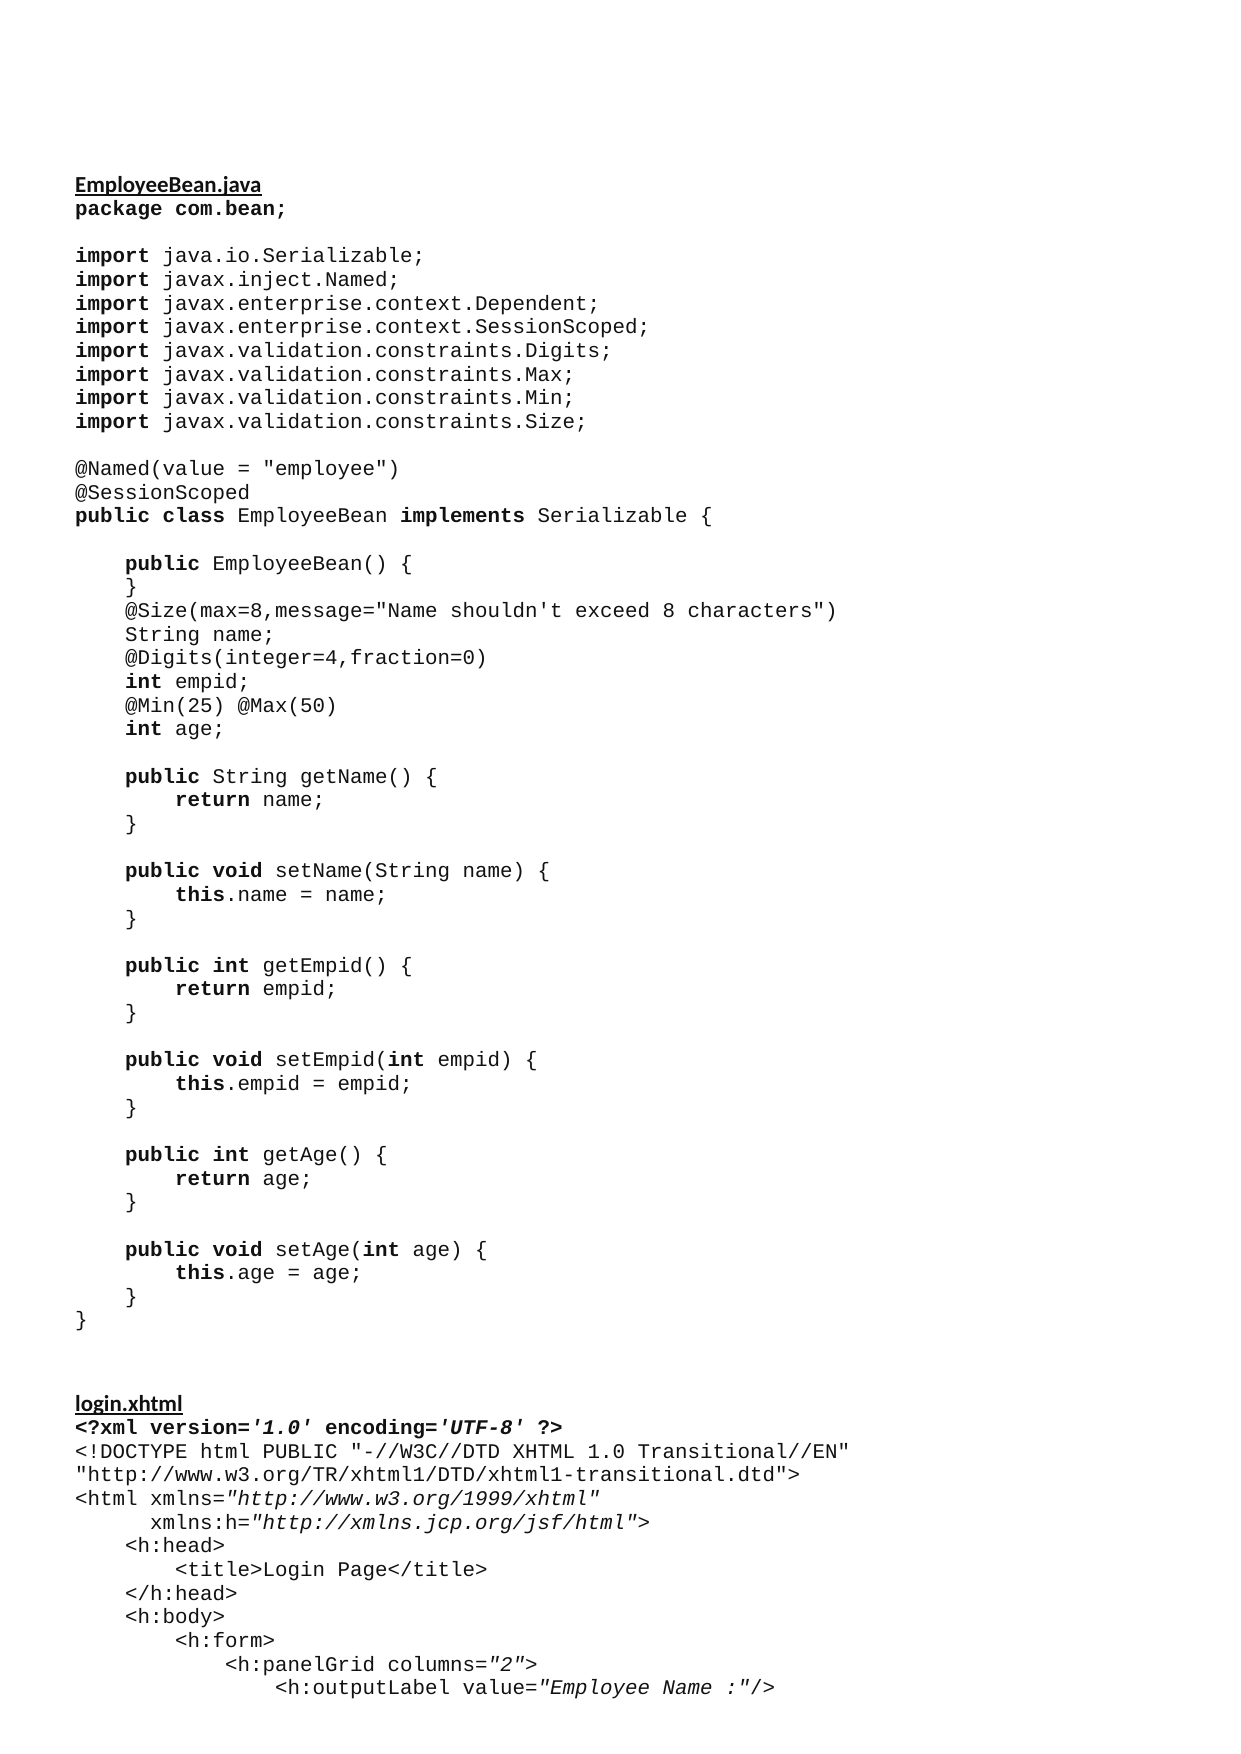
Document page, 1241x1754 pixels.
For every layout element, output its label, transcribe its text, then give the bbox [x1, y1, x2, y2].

text <!DOCTYPE html PUBLIC "-//W3C//DTD XHTML 1.0 Transitional//EN" "http://www.w3.org/TR/xhtml1/DTD/xhtml1-transitional.dtd"> [75, 1441, 1210, 1488]
text package com.bean; [75, 198, 1210, 222]
text login.xhtml [75, 1389, 1210, 1417]
text <title>Login Page</title> [75, 1559, 1210, 1583]
text } [75, 1002, 1210, 1026]
text public EmployeeBean() { [75, 553, 1210, 576]
text this.name = name; [75, 884, 1210, 907]
text <h:form> [75, 1630, 1210, 1654]
text @Digits(integer=4,fraction=0) [75, 647, 1210, 671]
text <h:panelGrid columns="2"> [75, 1654, 1210, 1677]
text return age; [75, 1168, 1210, 1191]
text import javax.validation.constraints.Min; [75, 387, 1210, 411]
text import java.io.Serializable; [75, 245, 1210, 269]
text } [75, 1097, 1210, 1120]
text public class EmployeeBean implements Serializable { [75, 506, 1210, 529]
text import javax.validation.constraints.Max; [75, 364, 1210, 387]
text } [75, 907, 1210, 931]
text import javax.validation.constraints.Size; [75, 411, 1210, 434]
text public void setAge(int age) { [75, 1238, 1210, 1262]
text import javax.enterprise.context.SessionScoped; [75, 316, 1210, 340]
text int empid; [75, 671, 1210, 695]
text <h:body> [75, 1606, 1210, 1630]
text @Size(max=8,message="Name shouldn't exceed 8 characters") [75, 600, 1210, 624]
text <html xmlns="http://www.w3.org/1999/xhtml" [75, 1488, 1210, 1512]
text } [75, 1286, 1210, 1309]
text import javax.validation.constraints.Digits; [75, 340, 1210, 364]
text <?xml version='1.0' encoding='UTF-8' ?> [75, 1417, 1210, 1441]
text } [75, 1191, 1210, 1215]
text @Named(value = "employee") [75, 458, 1210, 482]
text xmlns:h="http://xmlns.jcp.org/jsf/html"> [75, 1512, 1210, 1535]
text EmployeeBean.java [75, 170, 1210, 198]
text public int getAge() { [75, 1144, 1210, 1168]
text </h:head> [75, 1583, 1210, 1606]
text String name; [75, 624, 1210, 647]
text public String getName() { [75, 766, 1210, 789]
text @SessionScoped [75, 482, 1210, 506]
text <h:outputLabel value="Employee Name :"/> [75, 1677, 1210, 1701]
text import javax.inject.Named; [75, 269, 1210, 293]
text <h:head> [75, 1535, 1210, 1559]
text return name; [75, 789, 1210, 813]
text public int getEmpid() { [75, 955, 1210, 978]
text public void setEmpid(int empid) { [75, 1049, 1210, 1073]
text public void setName(String name) { [75, 860, 1210, 884]
text int age; [75, 718, 1210, 742]
text import javax.enterprise.context.Dependent; [75, 293, 1210, 316]
text this.age = age; [75, 1262, 1210, 1286]
text } [75, 813, 1210, 837]
text } [75, 1309, 1210, 1333]
text @Min(25) @Max(50) [75, 695, 1210, 718]
text this.empid = empid; [75, 1073, 1210, 1097]
text return empid; [75, 978, 1210, 1002]
text } [75, 576, 1210, 600]
